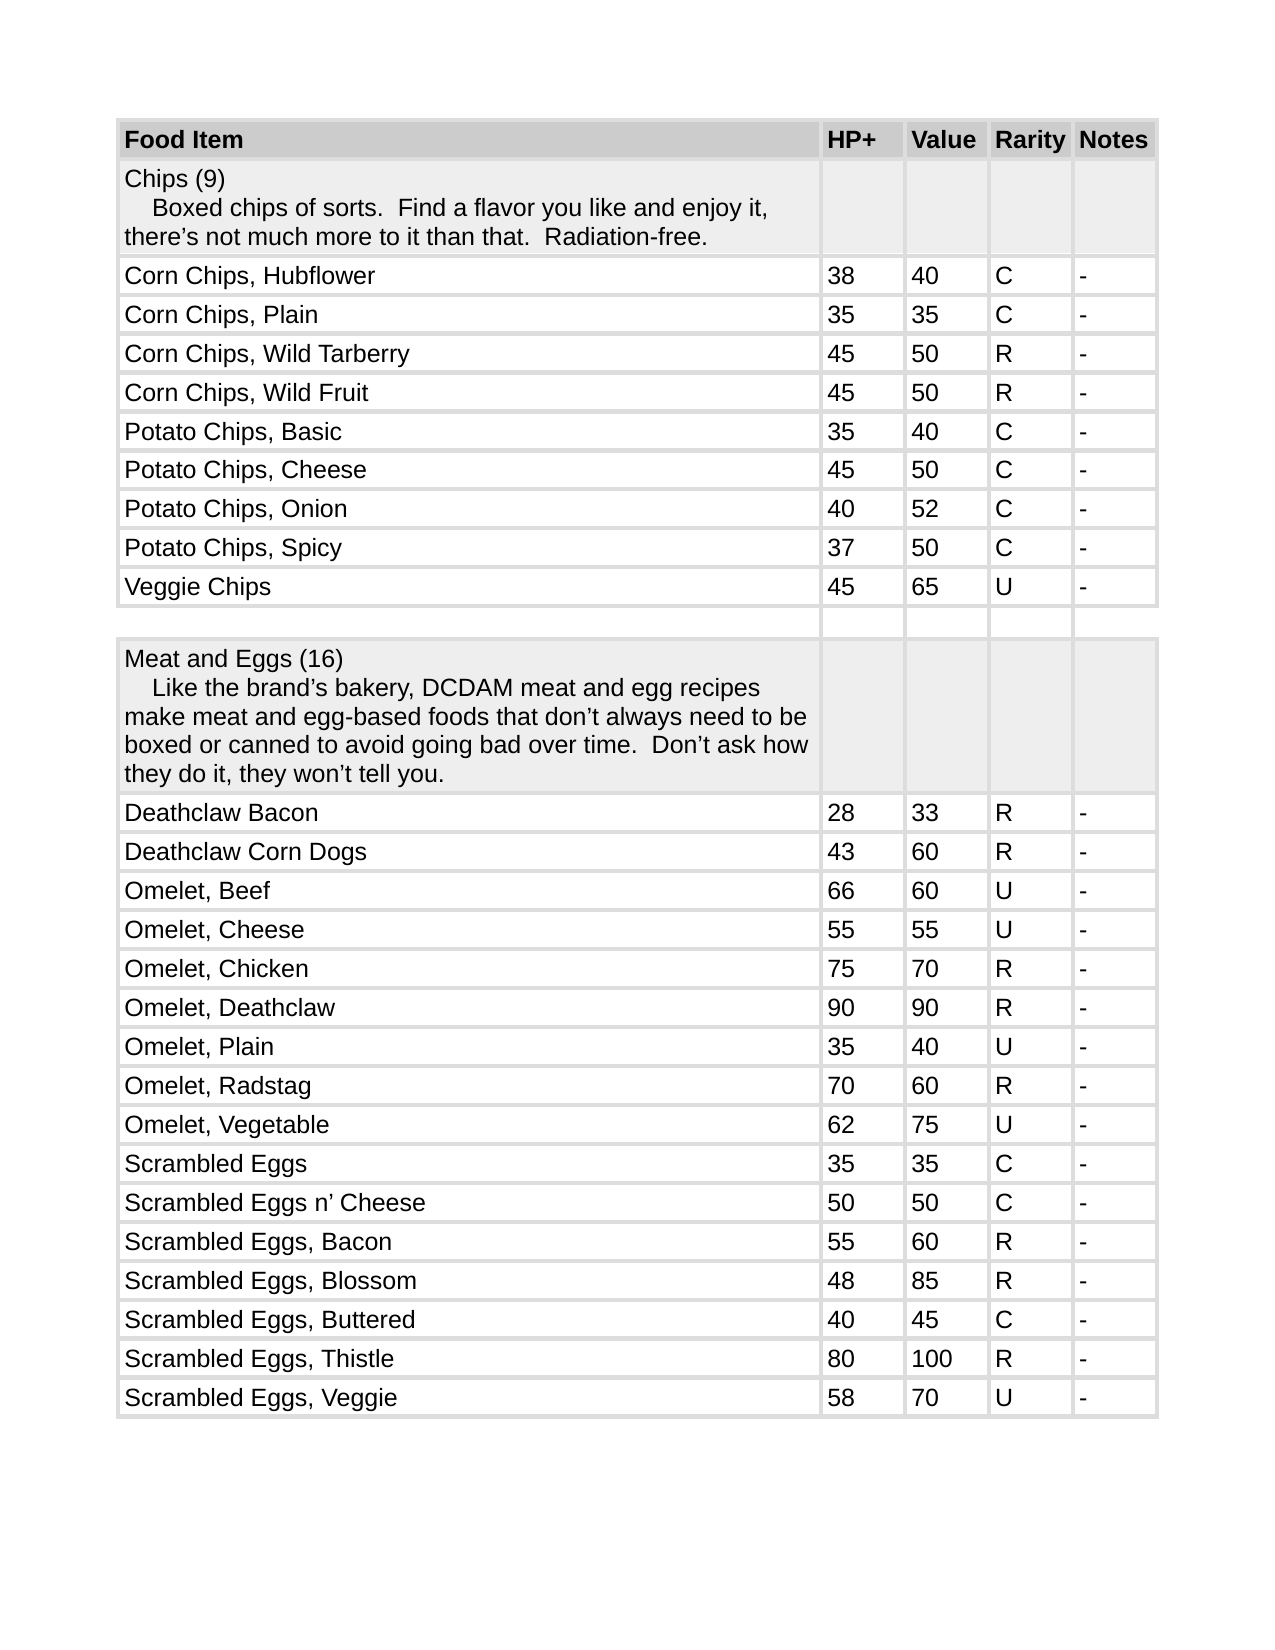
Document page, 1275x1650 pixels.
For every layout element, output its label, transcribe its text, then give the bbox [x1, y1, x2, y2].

table_cell 60 [907, 1068, 987, 1103]
table_cell Scrambled Eggs [120, 1146, 819, 1181]
table_cell U [991, 1029, 1071, 1064]
table_cell U [991, 569, 1071, 604]
table_cell Corn Chips, Hubflower [120, 258, 819, 292]
table_cell 50 [907, 336, 987, 370]
table_cell 28 [823, 795, 903, 830]
table_cell U [991, 1380, 1071, 1414]
table_cell 35 [907, 297, 987, 331]
table_cell 45 [823, 375, 903, 409]
table_cell 60 [907, 873, 987, 908]
table_cell 38 [823, 258, 903, 292]
table_cell 37 [823, 530, 903, 565]
table_cell Omelet, Plain [120, 1029, 819, 1064]
table_cell R [991, 375, 1071, 409]
table_cell 70 [907, 1380, 987, 1414]
table_cell - [1075, 1302, 1155, 1336]
table_cell - [1075, 834, 1155, 869]
table_cell [1075, 641, 1155, 791]
table_cell C [991, 258, 1071, 292]
table_cell 35 [823, 297, 903, 331]
table_cell Scrambled Eggs, Blossom [120, 1263, 819, 1297]
table_cell 66 [823, 873, 903, 908]
table_cell C [991, 1302, 1071, 1336]
table_cell 52 [907, 491, 987, 526]
table_cell 55 [823, 912, 903, 947]
table_cell Scrambled Eggs, Buttered [120, 1302, 819, 1336]
table_cell Potato Chips, Basic [120, 414, 819, 448]
table_cell - [1075, 336, 1155, 370]
table_cell - [1075, 1224, 1155, 1258]
table_cell 50 [907, 530, 987, 565]
table_cell Corn Chips, Plain [120, 297, 819, 331]
table_cell Chips (9) Boxed chips of sorts. Find a flavor you like and enjoy it, there’s not much more to it than that. Radiation-free. [120, 161, 819, 253]
table_cell R [991, 951, 1071, 986]
table_cell 48 [823, 1263, 903, 1297]
table_cell Deathclaw Bacon [120, 795, 819, 830]
table_cell 85 [907, 1263, 987, 1297]
table_cell 45 [823, 569, 903, 604]
table_cell - [1075, 873, 1155, 908]
table_cell - [1075, 453, 1155, 487]
table_cell [1075, 161, 1155, 253]
table_cell - [1075, 1341, 1155, 1375]
table_cell Corn Chips, Wild Fruit [120, 375, 819, 409]
table_cell 100 [907, 1341, 987, 1375]
table_cell 70 [907, 951, 987, 986]
table_cell 35 [823, 1146, 903, 1181]
table_cell - [1075, 795, 1155, 830]
table_cell R [991, 336, 1071, 370]
table_cell Scrambled Eggs, Veggie [120, 1380, 819, 1414]
table_cell - [1075, 1029, 1155, 1064]
table_cell 40 [907, 1029, 987, 1064]
table_header Value [907, 122, 987, 157]
table_cell 58 [823, 1380, 903, 1414]
table_cell - [1075, 1263, 1155, 1297]
table_header HP+ [823, 122, 903, 157]
table_header Notes [1075, 122, 1155, 157]
table_cell 65 [907, 569, 987, 604]
table_cell Scrambled Eggs, Bacon [120, 1224, 819, 1258]
table_cell C [991, 1185, 1071, 1219]
table_cell Omelet, Vegetable [120, 1107, 819, 1142]
table_cell Veggie Chips [120, 569, 819, 604]
table_cell 60 [907, 1224, 987, 1258]
table_cell Scrambled Eggs, Thistle [120, 1341, 819, 1375]
table_cell C [991, 1146, 1071, 1181]
table_cell C [991, 491, 1071, 526]
table_cell Omelet, Cheese [120, 912, 819, 947]
table_cell [823, 641, 903, 791]
table_cell - [1075, 1068, 1155, 1103]
table_cell [907, 608, 987, 637]
table_cell - [1075, 951, 1155, 986]
table_cell Omelet, Radstag [120, 1068, 819, 1103]
table_cell - [1075, 491, 1155, 526]
table_cell Scrambled Eggs n’ Cheese [120, 1185, 819, 1219]
table_cell 43 [823, 834, 903, 869]
table_cell - [1075, 1380, 1155, 1414]
table_cell Meat and Eggs (16) Like the brand’s bakery, DCDAM meat and egg recipes make meat and egg-based foods that don’t always need to be boxed or canned to avoid going bad over time. Don’t ask how they do it, they won’t tell you. [120, 641, 819, 791]
table_cell Deathclaw Corn Dogs [120, 834, 819, 869]
table_cell 55 [823, 1224, 903, 1258]
table_cell 35 [823, 1029, 903, 1064]
table_cell Potato Chips, Onion [120, 491, 819, 526]
table_cell Potato Chips, Cheese [120, 453, 819, 487]
table_cell R [991, 795, 1071, 830]
table_cell 40 [907, 258, 987, 292]
table_cell R [991, 1341, 1071, 1375]
table_cell 62 [823, 1107, 903, 1142]
table_cell - [1075, 990, 1155, 1025]
table_cell - [1075, 1107, 1155, 1142]
table_cell 75 [907, 1107, 987, 1142]
table_cell Corn Chips, Wild Tarberry [120, 336, 819, 370]
table_cell - [1075, 1185, 1155, 1219]
table_cell 90 [907, 990, 987, 1025]
table_cell R [991, 1263, 1071, 1297]
table_cell 50 [907, 375, 987, 409]
table_cell [1075, 608, 1157, 637]
table_cell [907, 161, 987, 253]
table_header Rarity [991, 122, 1071, 157]
table_cell [823, 161, 903, 253]
table_header Food Item [120, 122, 819, 157]
table_cell C [991, 453, 1071, 487]
table_cell 35 [823, 414, 903, 448]
table_cell 40 [907, 414, 987, 448]
table_cell 60 [907, 834, 987, 869]
table_cell - [1075, 530, 1155, 565]
table_cell Potato Chips, Spicy [120, 530, 819, 565]
table_cell Omelet, Chicken [120, 951, 819, 986]
table_cell - [1075, 375, 1155, 409]
table_cell 33 [907, 795, 987, 830]
table_cell 75 [823, 951, 903, 986]
table_cell R [991, 990, 1071, 1025]
table_cell Omelet, Beef [120, 873, 819, 908]
table_cell 50 [907, 453, 987, 487]
table_cell 80 [823, 1341, 903, 1375]
table_cell [991, 161, 1071, 253]
table_cell 35 [907, 1146, 987, 1181]
table_cell [907, 641, 987, 791]
table_cell U [991, 912, 1071, 947]
table_cell 45 [907, 1302, 987, 1336]
table_cell - [1075, 1146, 1155, 1181]
table_cell 70 [823, 1068, 903, 1103]
table_cell [823, 608, 903, 637]
table_cell - [1075, 912, 1155, 947]
table_cell 40 [823, 1302, 903, 1336]
table_cell [118, 608, 819, 637]
table_cell U [991, 1107, 1071, 1142]
table_cell 50 [823, 1185, 903, 1219]
table_cell 45 [823, 453, 903, 487]
table_cell Omelet, Deathclaw [120, 990, 819, 1025]
table_cell - [1075, 258, 1155, 292]
table_cell - [1075, 569, 1155, 604]
table_cell R [991, 1224, 1071, 1258]
table_cell 55 [907, 912, 987, 947]
table_cell - [1075, 297, 1155, 331]
table_cell U [991, 873, 1071, 908]
table_cell [991, 641, 1071, 791]
table_cell 90 [823, 990, 903, 1025]
table_cell R [991, 1068, 1071, 1103]
table_cell 40 [823, 491, 903, 526]
table_cell C [991, 297, 1071, 331]
table_cell R [991, 834, 1071, 869]
table_cell - [1075, 414, 1155, 448]
table_cell C [991, 414, 1071, 448]
table_cell 45 [823, 336, 903, 370]
table_cell 50 [907, 1185, 987, 1219]
table_cell C [991, 530, 1071, 565]
table_cell [991, 608, 1071, 637]
